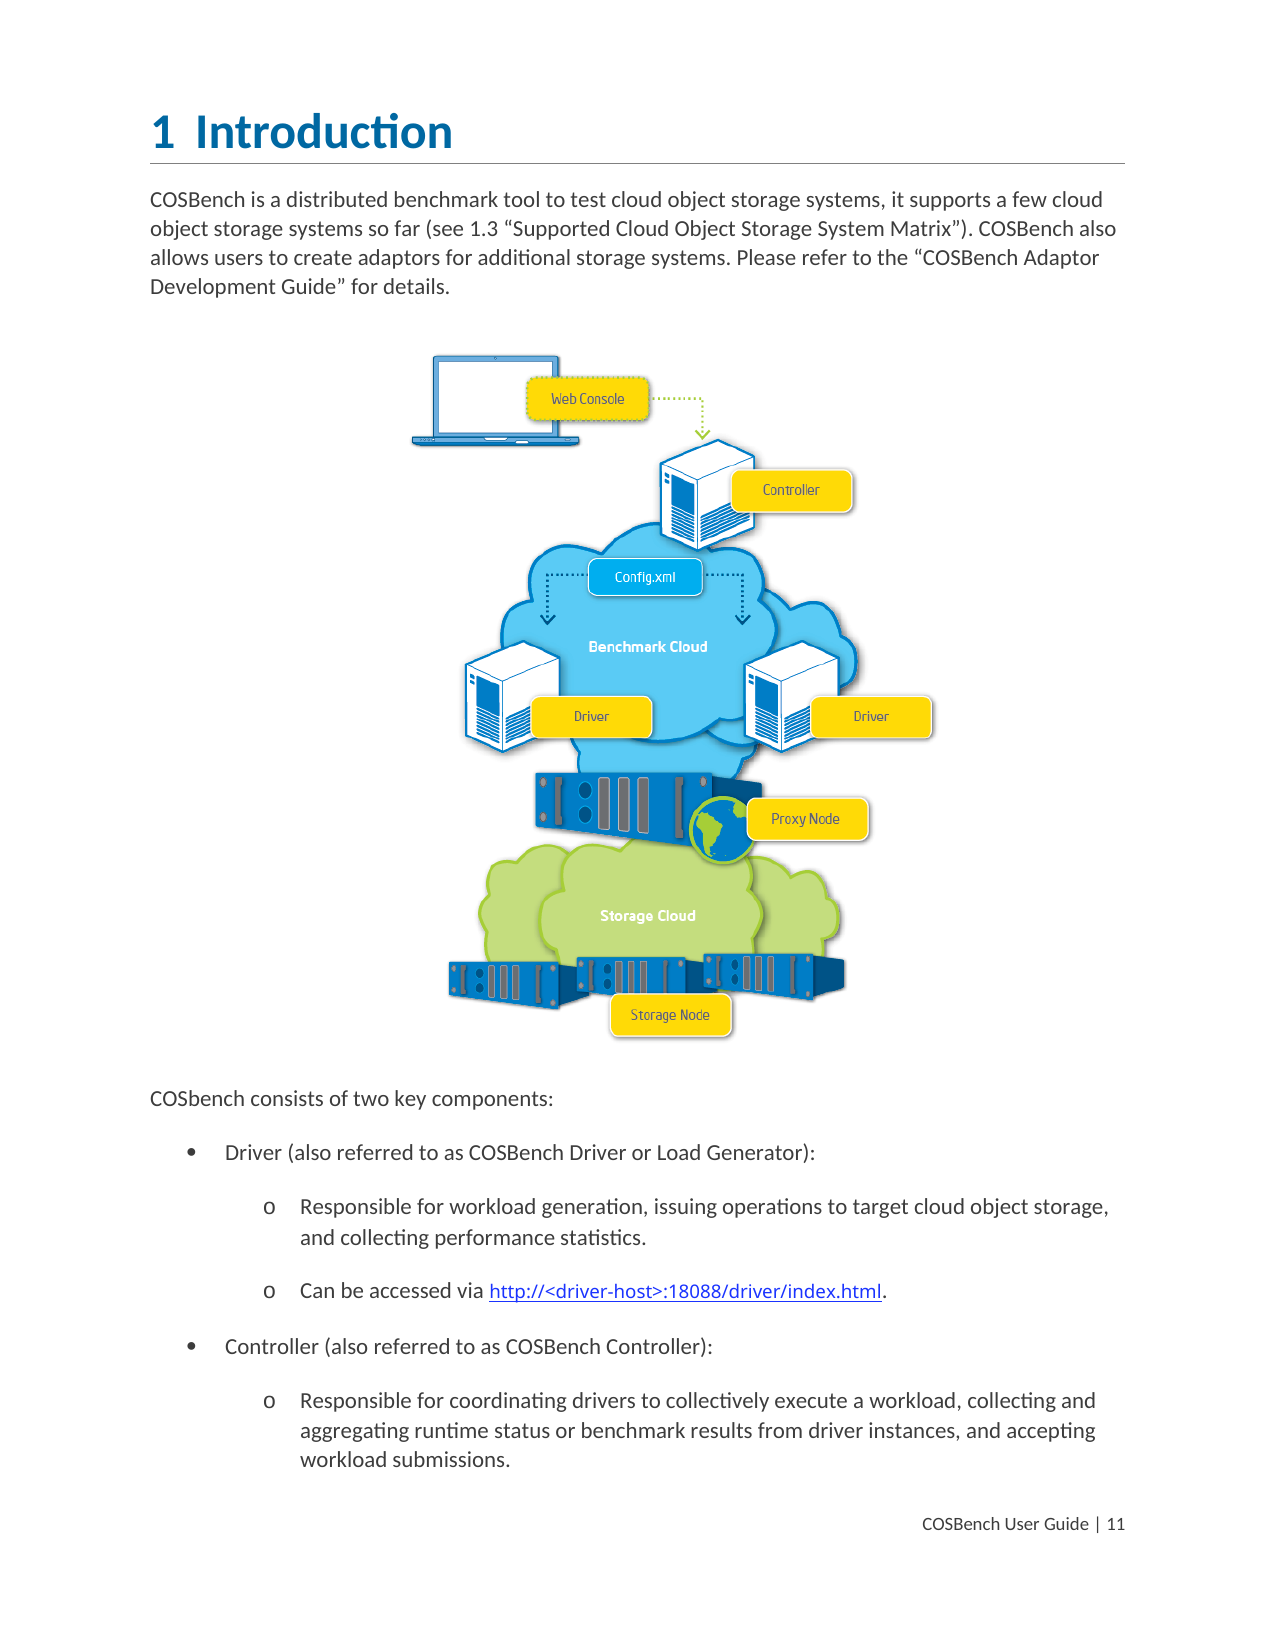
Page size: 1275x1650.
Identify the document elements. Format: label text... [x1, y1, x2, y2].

picture [403, 339, 947, 1046]
list Can be accessed via http://<driver-host>:18088/driver/index.html. [262, 1277, 1125, 1306]
list Controller (also referred to as COSBench Controller): [187, 1332, 1125, 1360]
list Responsible for coordinating drivers to collectively execute a workload, collecting and aggregating runtime status or benchmark results from driver instances, and accepting workload submissions. [262, 1386, 1125, 1473]
list Driver (also referred to as COSBench Driver or Load Generator): [187, 1138, 1125, 1166]
list Responsible for workload generation, issuing operations to target cloud object storage, and collecting performance statistics. [262, 1192, 1125, 1251]
text COSbench consists of two key components: [150, 1084, 1125, 1112]
subtitle Introduction [150, 100, 1125, 163]
text COSBench is a distributed benchmark tool to test cloud object storage systems, it supports a few cloud object storage systems so far (see 1.3 “Supported Cloud Object Storage System Matrix”). COSBench also allows users to create adaptors for additional storage systems. Please refer to the “COSBench Adaptor Development Guide” for details. [150, 185, 1125, 301]
